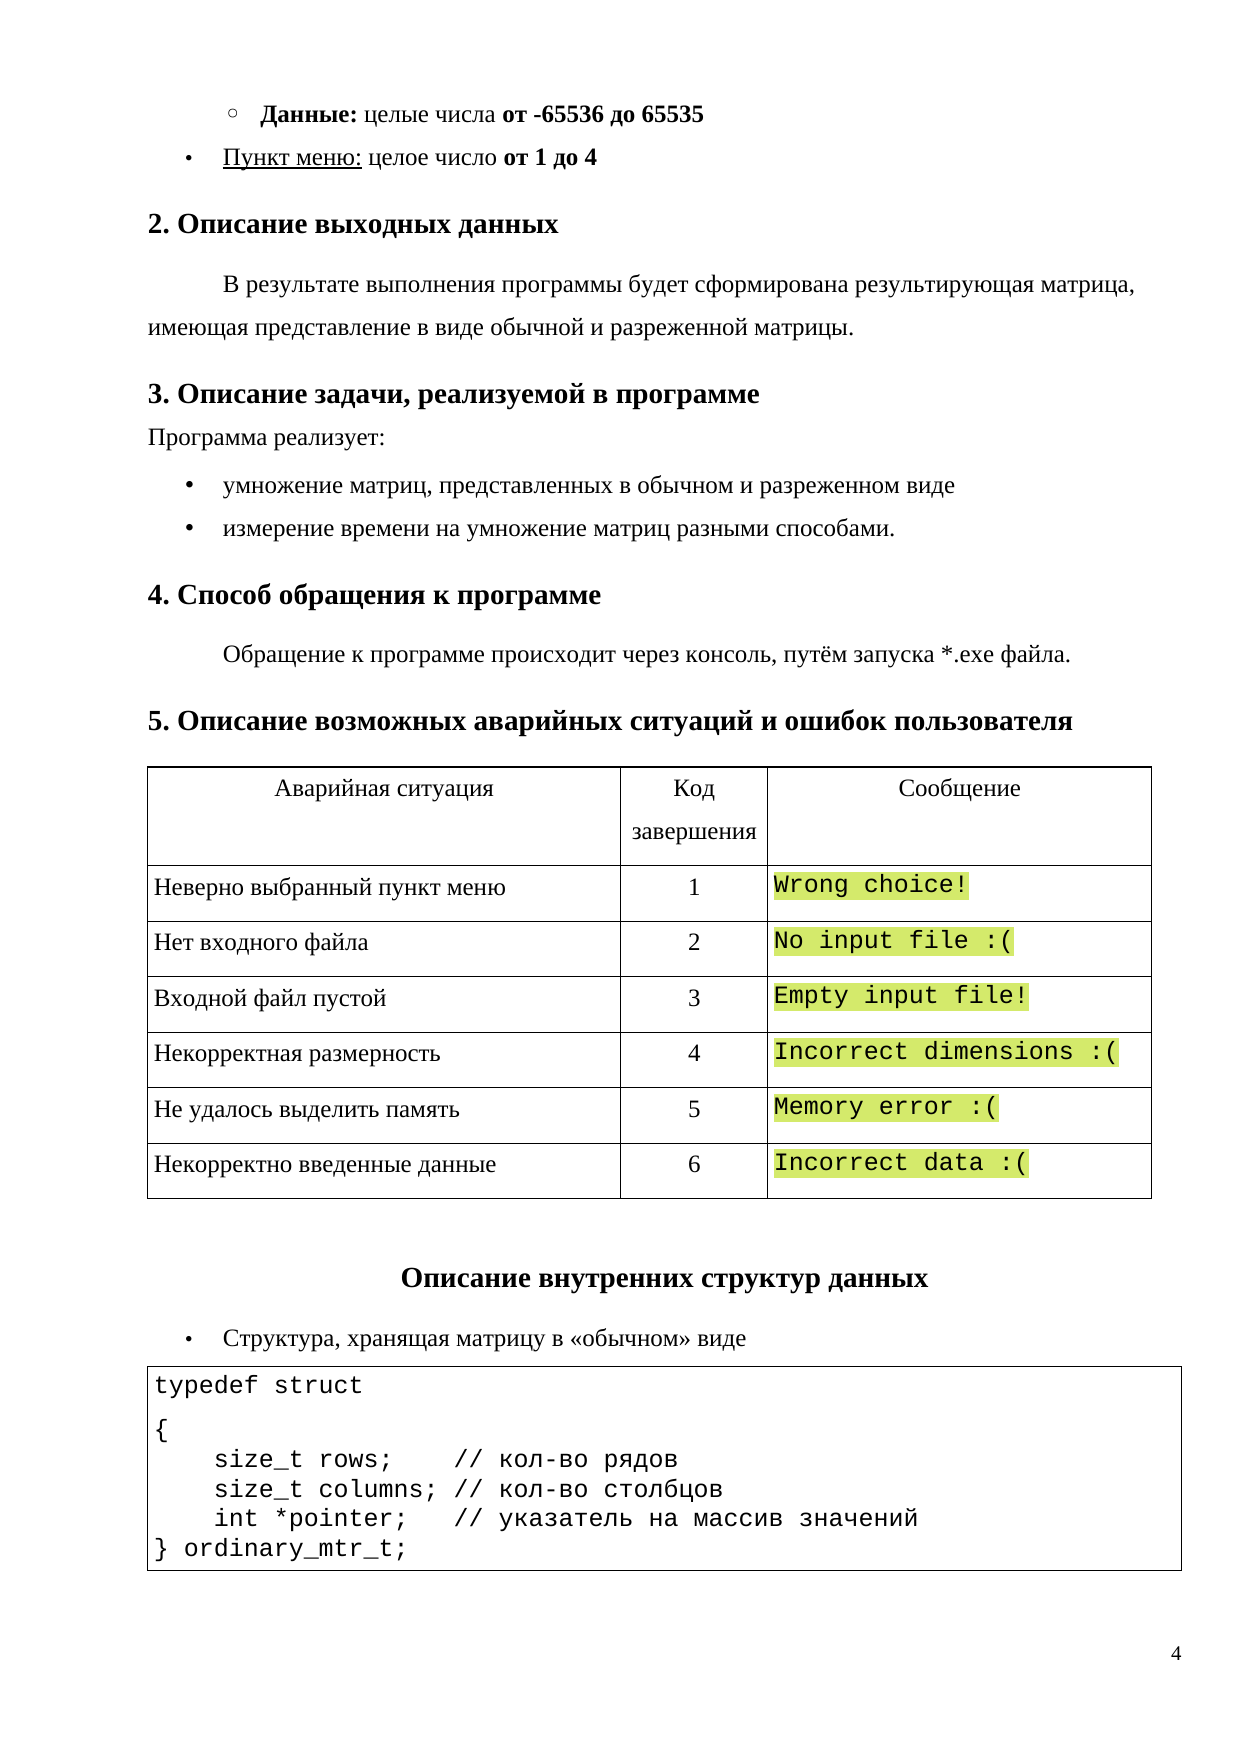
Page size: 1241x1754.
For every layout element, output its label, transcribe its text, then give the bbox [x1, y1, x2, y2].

table_cell Некорректная размерность [148, 1033, 620, 1087]
table_cell 3 [621, 977, 767, 1032]
table_cell Empty input file! [768, 977, 1151, 1032]
list Пункт меню: целое число от 1 до 4 [185, 142, 1181, 171]
table_header Код завершения [621, 768, 767, 865]
table_header typedef struct { size_t rows; // кол-во рядов size_t columns; // кол-во столбцов int *pointer; // указатель на массив значений } ordinary_mtr_t; [148, 1367, 1181, 1569]
list Структура, хранящая матрицу в «обычном» виде [185, 1323, 1181, 1352]
table_cell No input file :( [768, 922, 1151, 976]
text Обращение к программе происходит через консоль, путём запуска *.exe файла. [148, 639, 1181, 668]
table_cell Некорректно введенные данные [148, 1144, 620, 1198]
table_cell 5 [621, 1088, 767, 1143]
table_cell Incorrect data :( [768, 1144, 1151, 1198]
subtitle Описание внутренних структур данных [148, 1260, 1181, 1294]
subtitle 4. Способ обращения к программе [148, 577, 1181, 610]
table_cell 4 [621, 1033, 767, 1087]
table_cell 2 [621, 922, 767, 976]
table_cell Нет входного файла [148, 922, 620, 976]
table_cell Incorrect dimensions :( [768, 1033, 1151, 1087]
subtitle 2. Описание выходных данных [148, 206, 1181, 240]
list умножение матриц, представленных в обычном и разреженном виде [185, 470, 1181, 498]
text Программа реализует: [148, 422, 1181, 451]
table_cell Неверно выбранный пункт меню [148, 866, 620, 921]
text В результате выполнения программы будет сформирована результирующая матрица, имеющая представление в виде обычной и разреженной матрицы. [148, 269, 1181, 341]
subtitle 5. Описание возможных аварийных ситуаций и ошибок пользователя [148, 703, 1181, 737]
table_cell Входной файл пустой [148, 977, 620, 1032]
table_cell 6 [621, 1144, 767, 1198]
table_header Аварийная ситуация [148, 768, 620, 865]
table_cell 1 [621, 866, 767, 921]
table_cell Memory error :( [768, 1088, 1151, 1143]
list Данные: целые числа от -65536 до 65535 [223, 99, 1181, 128]
table_cell Не удалось выделить память [148, 1088, 620, 1143]
table_cell Wrong choice! [768, 866, 1151, 921]
table_header Сообщение [768, 768, 1151, 865]
subtitle 3. Описание задачи, реализуемой в программе [148, 376, 1181, 409]
list измерение времени на умножение матриц разными способами. [185, 513, 1181, 542]
